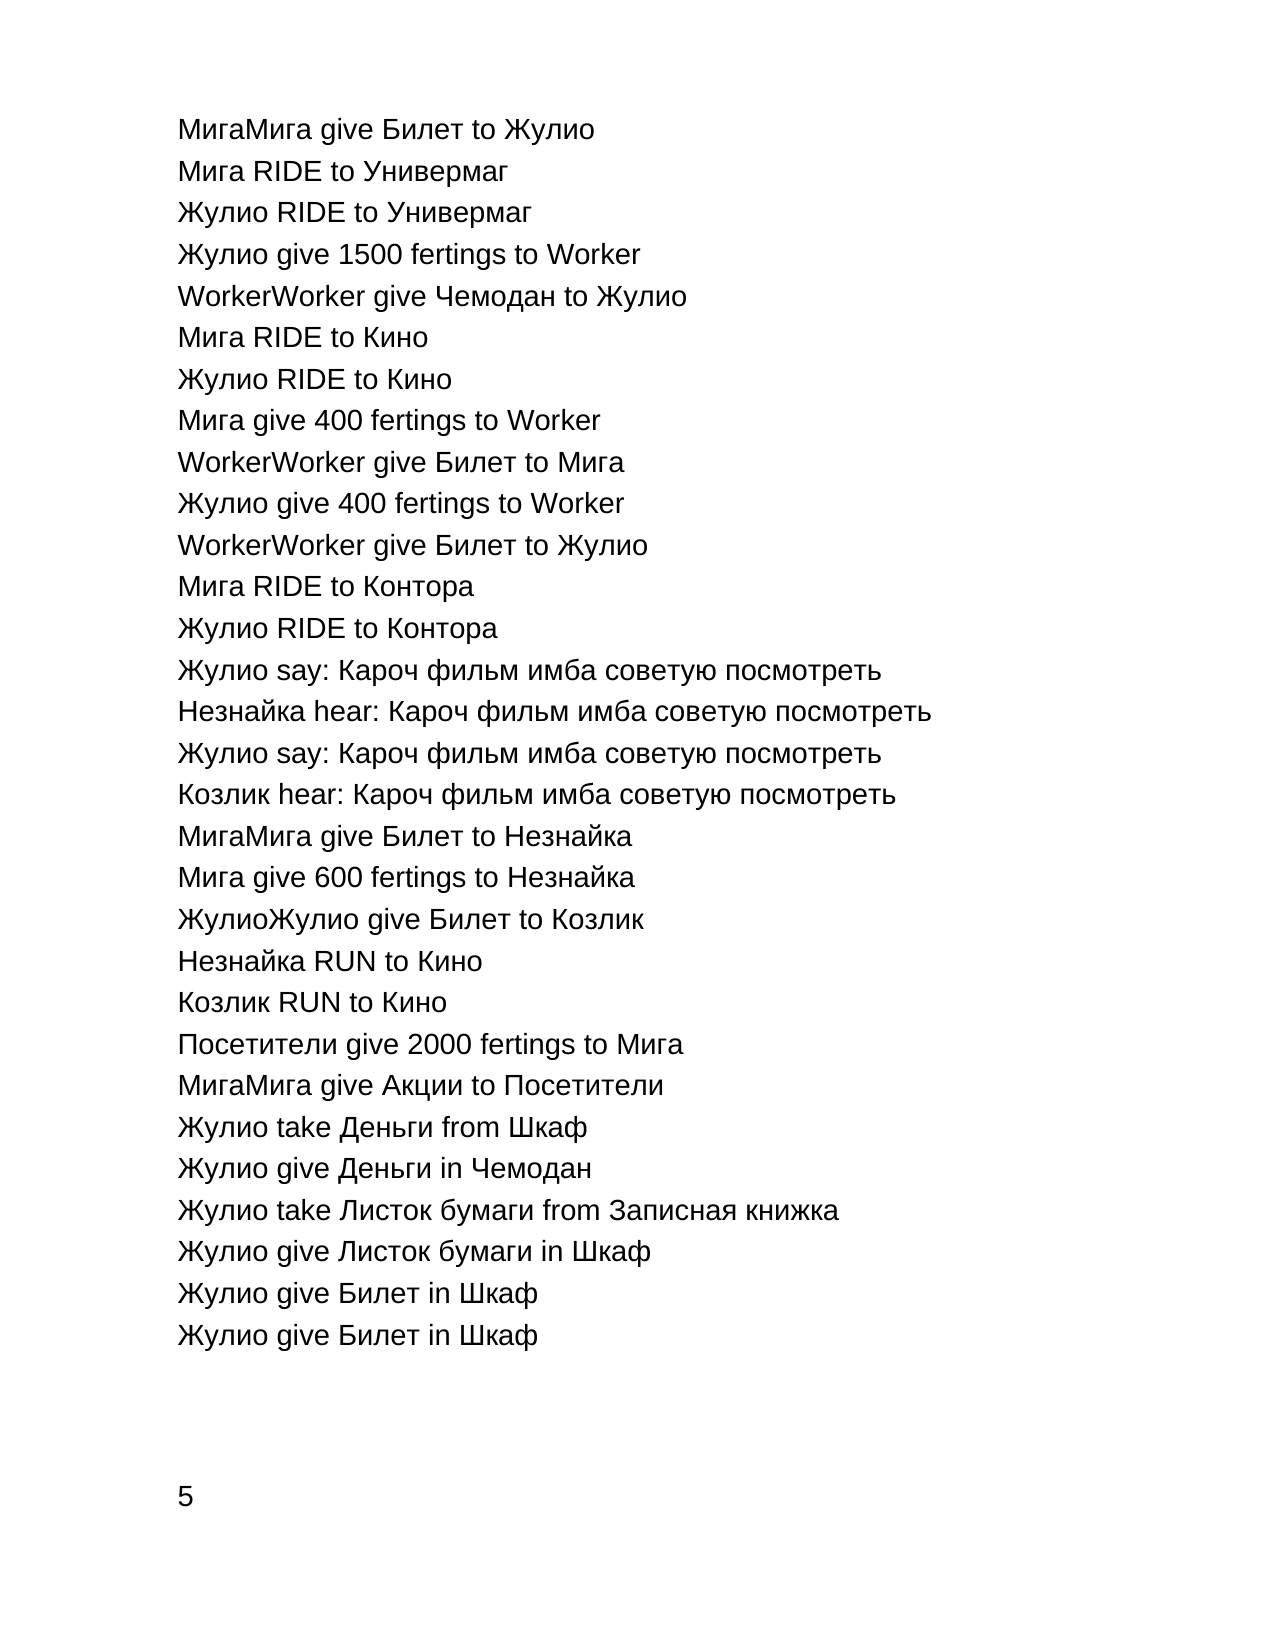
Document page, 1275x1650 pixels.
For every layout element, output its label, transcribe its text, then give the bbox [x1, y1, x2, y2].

text Козлик hear: Кароч фильм имба советую посмотреть [177, 783, 452, 810]
text МигаМига give Акции to Посетители [177, 1074, 1186, 1101]
text Посетители give 2000 fertings to Мига [177, 1032, 1186, 1059]
text Жулио say: Кароч фильм имба советую посмотреть [177, 658, 1186, 685]
text Жулио give 400 fertings to Worker [177, 492, 1186, 519]
text ЖулиоЖулио give Билет to Козлик [177, 908, 1186, 935]
text Жулио say: Кароч фильм имба советую посмотреть [439, 742, 1186, 768]
text Жулио give Билет in Шкаф [177, 1323, 1186, 1350]
text Мига RIDE to Универмаг [177, 160, 1186, 187]
text WorkerWorker give Чемодан to Жулио [177, 284, 1186, 311]
text Жулио take Деньги from Шкаф [576, 1116, 1186, 1143]
text Жулио give Листок бумаги in Шкаф [177, 1240, 638, 1267]
text Жулио say: Кароч фильм имба советую посмотреть [177, 742, 437, 768]
text Незнайка hear: Кароч фильм имба советую посмотреть [489, 700, 1186, 727]
text Козлик hear: Кароч фильм имба советую посмотреть [454, 783, 1186, 810]
text Жулио give Билет in Шкаф [177, 1282, 525, 1309]
text Мига RIDE to Кино [177, 326, 1186, 353]
text Мига give 600 fertings to Незнайка [177, 866, 1186, 893]
text WorkerWorker give Билет to Мига [177, 451, 1186, 478]
text МигаМига give Билет to Незнайка [177, 825, 1186, 852]
text Жулио RIDE to Контора [177, 617, 1186, 644]
text МигаМига give Билет to Жулио [177, 118, 1186, 145]
text Мига RIDE to Контора [177, 575, 1186, 602]
text Жулио give Листок бумаги in Шкаф [640, 1240, 1186, 1267]
text Жулио take Листок бумаги from Записная книжка [177, 1199, 1186, 1226]
text Жулио give Деньги in Чемодан [177, 1157, 1186, 1184]
text Жулио take Деньги from Шкаф [177, 1116, 574, 1143]
text Козлик RUN to Кино [177, 991, 1186, 1018]
text WorkerWorker give Билет to Жулио [177, 534, 1186, 561]
text Незнайка RUN to Кино [177, 949, 1186, 976]
text Незнайка hear: Кароч фильм имба советую посмотреть [177, 700, 487, 727]
text Жулио give 1500 fertings to Worker [177, 243, 1186, 270]
text Жулио RIDE to Кино [177, 367, 1186, 394]
text Мига give 400 fertings to Worker [177, 409, 1186, 436]
text Жулио RIDE to Универмаг [177, 201, 1186, 228]
text Жулио give Билет in Шкаф [527, 1282, 1186, 1309]
